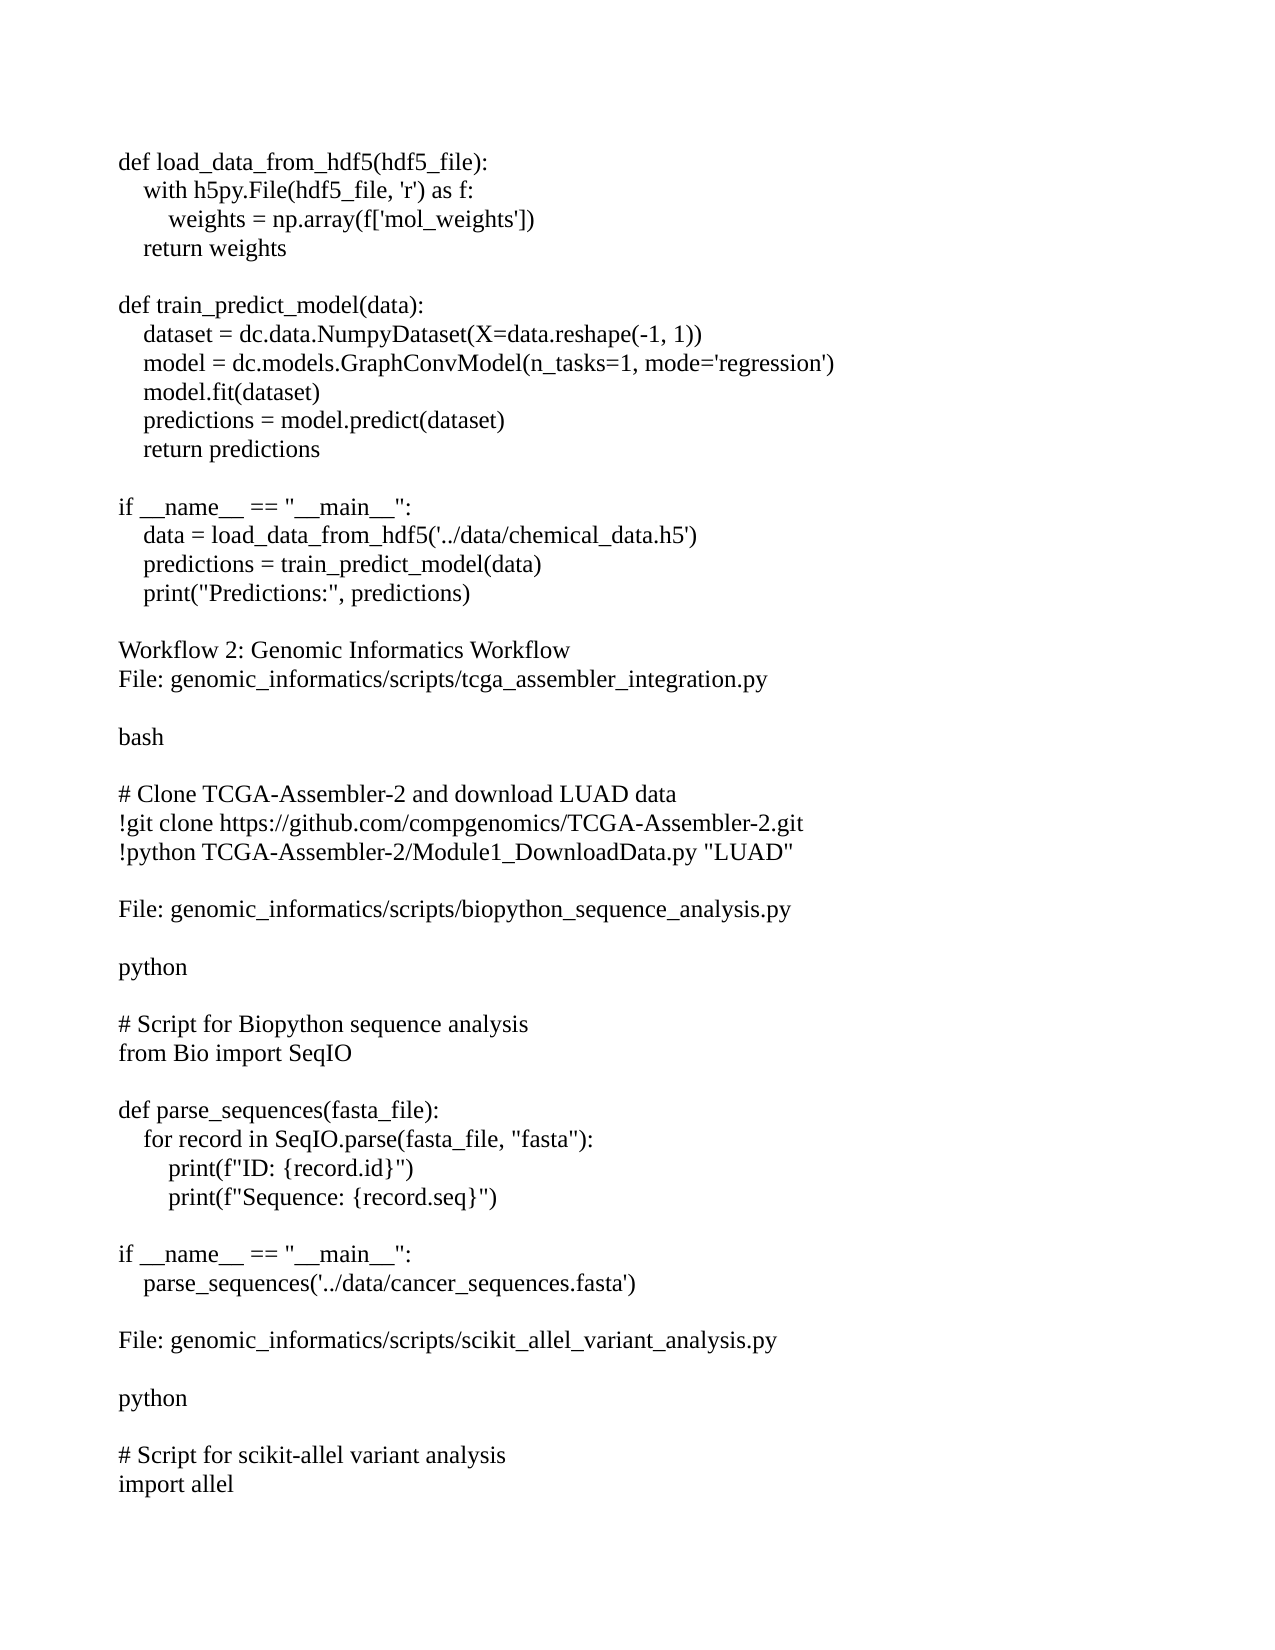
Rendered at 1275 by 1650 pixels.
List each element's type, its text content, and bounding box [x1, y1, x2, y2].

text data = load_data_from_hdf5('../data/chemical_data.h5') [118, 521, 1157, 549]
text weights = np.array(f['mol_weights']) [118, 204, 1157, 233]
text # Script for Biopython sequence analysis [118, 1009, 1157, 1038]
text return predictions [118, 434, 1157, 463]
text # Clone TCGA-Assembler-2 and download LUAD data [118, 779, 1157, 808]
text !git clone https://github.com/compgenomics/TCGA-Assembler-2.git [118, 808, 1157, 837]
text for record in SeqIO.parse(fasta_file, "fasta"): [118, 1124, 1157, 1153]
text print(f"Sequence: {record.seq}") [118, 1182, 1157, 1211]
text python [118, 1383, 1157, 1412]
text def load_data_from_hdf5(hdf5_file): [118, 147, 1157, 176]
text File: genomic_informatics/scripts/biopython_sequence_analysis.py [118, 894, 1157, 923]
text if __name__ == "__main__": [118, 1239, 1157, 1268]
text bash [118, 722, 1157, 751]
text # Script for scikit-allel variant analysis [118, 1441, 1157, 1469]
text !python TCGA-Assembler-2/Module1_DownloadData.py "LUAD" [118, 837, 1157, 866]
text return weights [118, 233, 1157, 262]
text import allel [118, 1469, 1157, 1498]
text Workflow 2: Genomic Informatics Workflow [118, 636, 1157, 664]
text predictions = model.predict(dataset) [118, 406, 1157, 434]
text File: genomic_informatics/scripts/tcga_assembler_integration.py [118, 664, 1157, 693]
text def parse_sequences(fasta_file): [118, 1096, 1157, 1124]
text model.fit(dataset) [118, 377, 1157, 406]
text predictions = train_predict_model(data) [118, 549, 1157, 578]
text if __name__ == "__main__": [118, 492, 1157, 521]
text python [118, 952, 1157, 981]
text from Bio import SeqIO [118, 1038, 1157, 1067]
text parse_sequences('../data/cancer_sequences.fasta') [118, 1268, 1157, 1297]
text print(f"ID: {record.id}") [118, 1153, 1157, 1182]
text print("Predictions:", predictions) [118, 578, 1157, 607]
text dataset = dc.data.NumpyDataset(X=data.reshape(-1, 1)) [118, 319, 1157, 348]
text model = dc.models.GraphConvModel(n_tasks=1, mode='regression') [118, 348, 1157, 377]
text with h5py.File(hdf5_file, 'r') as f: [118, 176, 1157, 204]
text def train_predict_model(data): [118, 291, 1157, 319]
text File: genomic_informatics/scripts/scikit_allel_variant_analysis.py [118, 1326, 1157, 1354]
